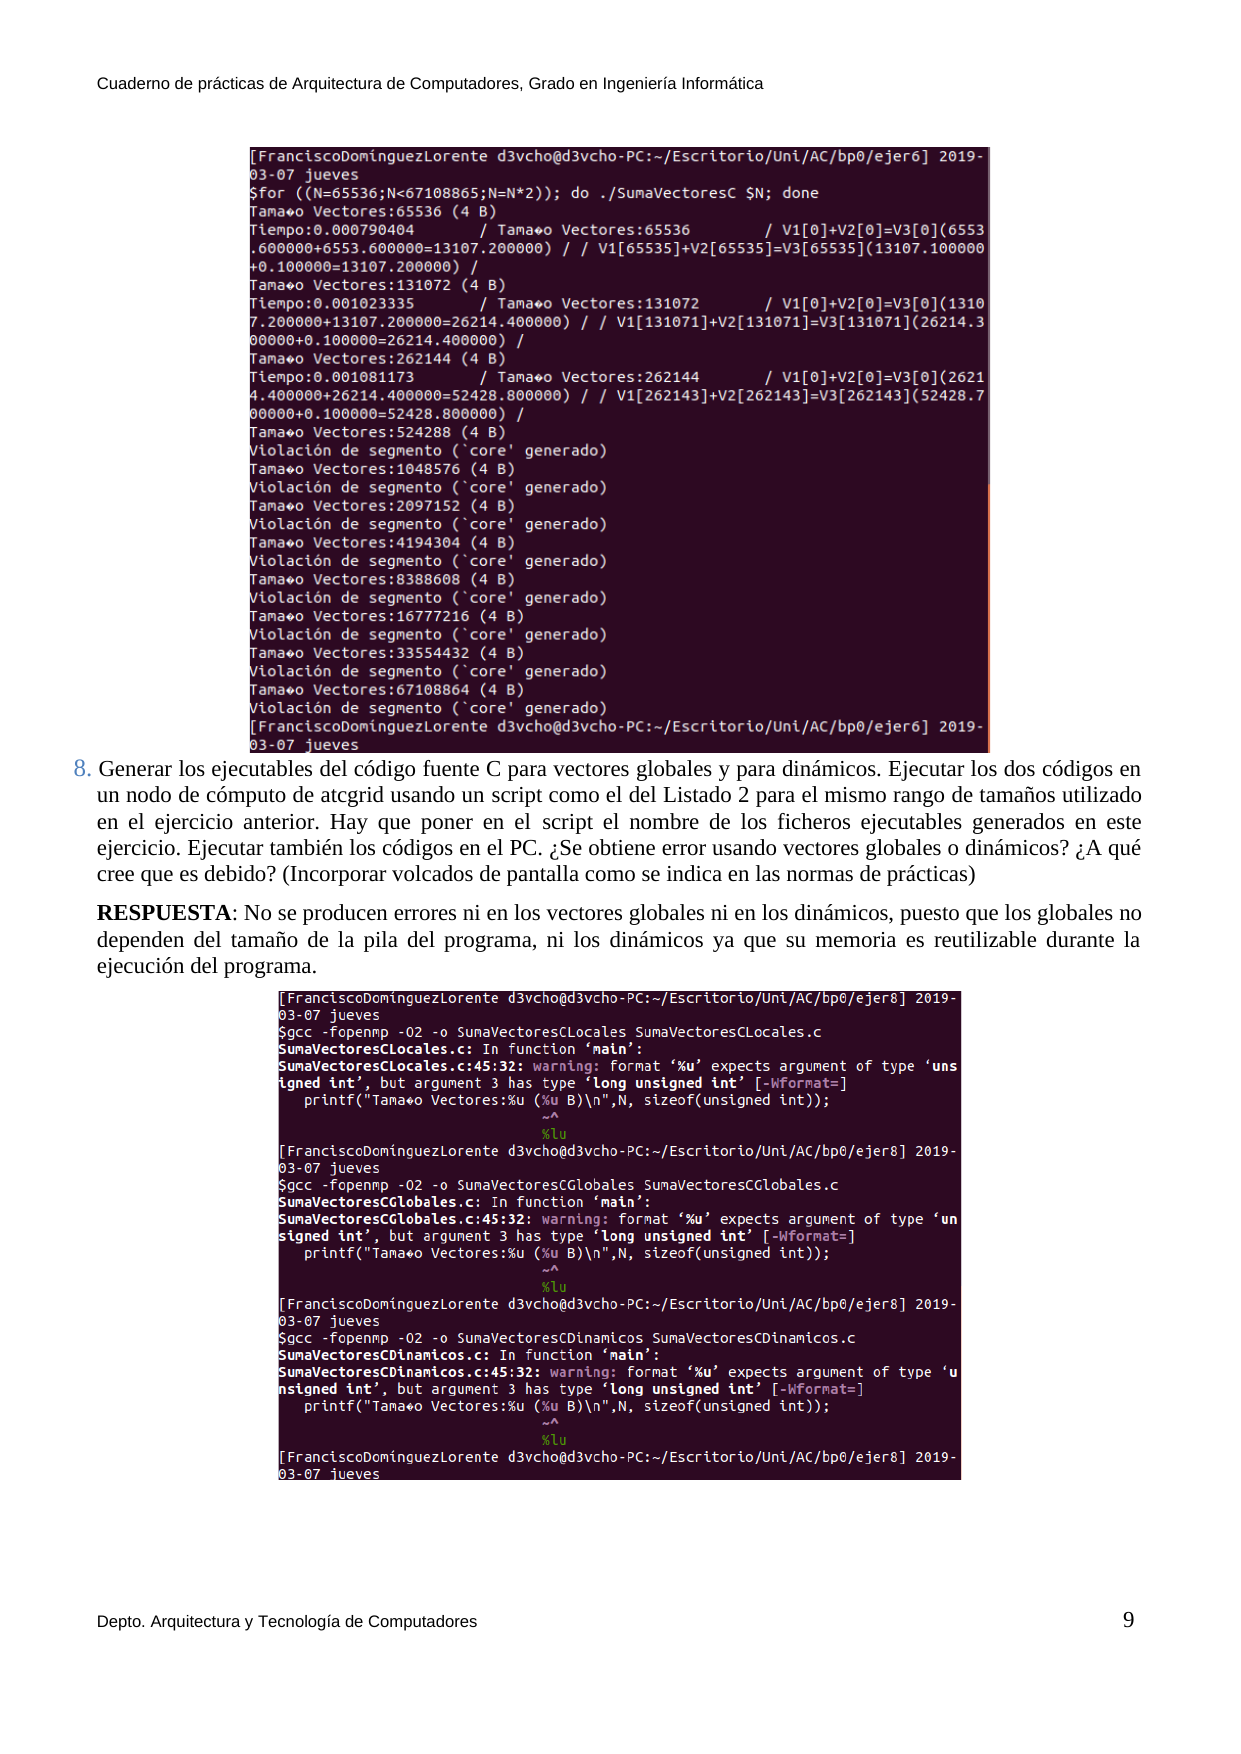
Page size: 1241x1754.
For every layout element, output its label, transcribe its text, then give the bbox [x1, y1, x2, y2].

picture [278, 991, 962, 1480]
picture [249, 147, 991, 753]
list Generar los ejecutables del código fuente C para vectores globales y para dinámicos. Ejecutar los dos códigos en un nodo de cómputo de atcgrid usando un script como el del Listado 2 para el mismo rango de tamaños utilizado en el ejercicio anterior. Hay que poner en el script el nombre de los ficheros ejecutables generados en este ejercicio. Ejecutar también los códigos en el PC. ¿Se obtiene error usando vectores globales o dinámicos? ¿A qué cree que es debido? (Incorporar volcados de pantalla como se indica en las normas de prácticas) [67, 148, 1143, 887]
list RESPUESTA: No se producen errores ni en los vectores globales ni en los dinámicos, puesto que los globales no dependen del tamaño de la pila del programa, ni los dinámicos ya que su memoria es reutilizable durante la ejecución del programa. [97, 899, 1143, 978]
